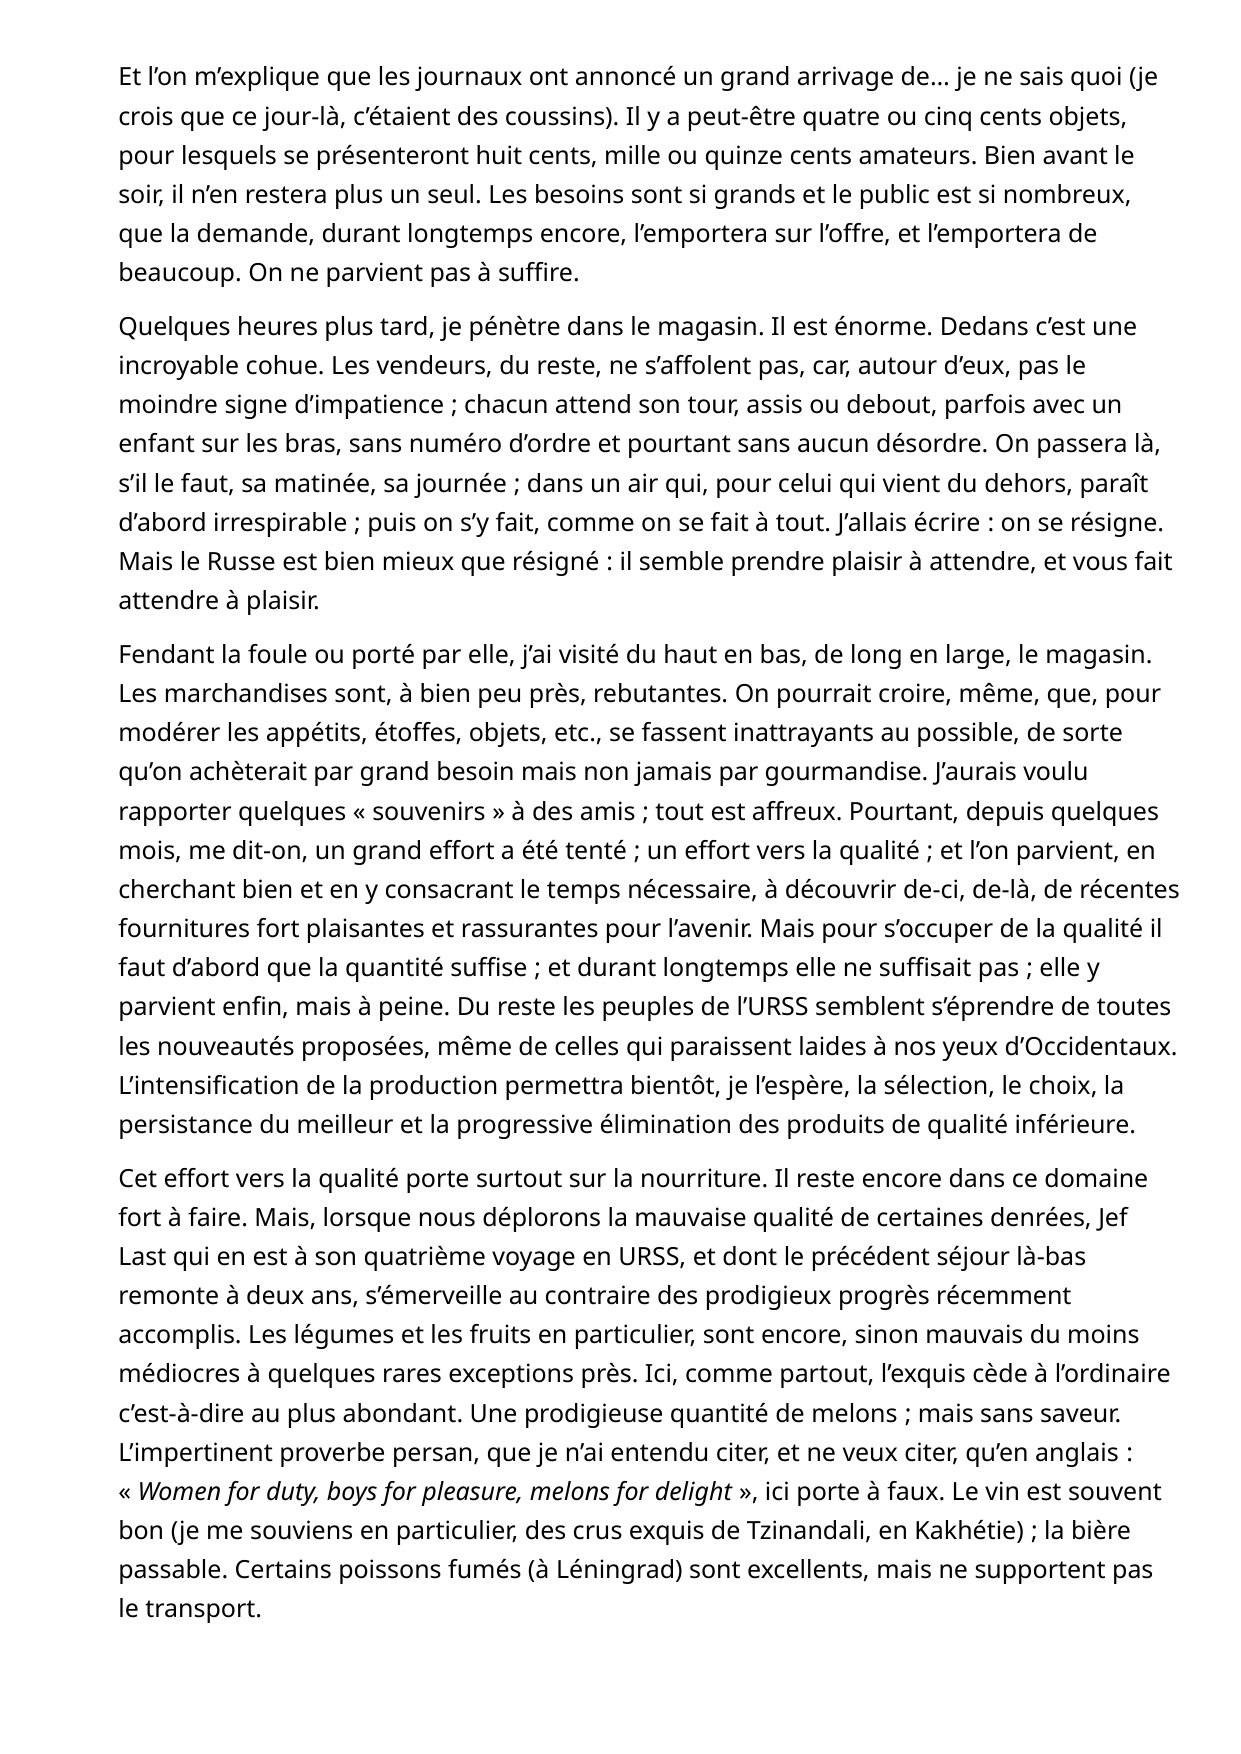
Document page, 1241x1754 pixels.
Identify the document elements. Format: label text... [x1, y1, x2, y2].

text Fendant la foule ou porté par elle, j’ai visité du haut en bas, de long en large, le magasin. Les marchandises sont, à bien peu près, rebutantes. On pourrait croire, même, que, pour modérer les appétits, étoffes, objets, etc., se fassent inattrayants au possible, de sorte qu’on achèterait par grand besoin mais non jamais par gourmandise. J’aurais voulu rapporter quelques « souvenirs » à des amis ; tout est affreux. Pourtant, depuis quelques mois, me dit-on, un grand effort a été tenté ; un effort vers la qualité ; et l’on parvient, en cherchant bien et en y consacrant le temps nécessaire, à découvrir de-ci, de-là, de récentes fournitures fort plaisantes et rassurantes pour l’avenir. Mais pour s’occuper de la qualité il faut d’abord que la quantité suffise ; et durant longtemps elle ne suffisait pas ; elle y parvient enfin, mais à peine. Du reste les peuples de l’URSS semblent s’éprendre de toutes les nouveautés proposées, même de celles qui paraissent laides à nos yeux d’Occidentaux. L’intensification de la production permettra bientôt, je l’espère, la sélection, le choix, la persistance du meilleur et la progressive élimination des produits de qualité inférieure. [118, 637, 1181, 1141]
text Quelques heures plus tard, je pénètre dans le magasin. Il est énorme. Dedans c’est une incroyable cohue. Les vendeurs, du reste, ne s’affolent pas, car, autour d’eux, pas le moindre signe d’impatience ; chacun attend son tour, assis ou debout, parfois avec un enfant sur les bras, sans numéro d’ordre et pourtant sans aucun désordre. On passera là, s’il le faut, sa matinée, sa journée ; dans un air qui, pour celui qui vient du dehors, paraît d’abord irrespirable ; puis on s’y fait, comme on se fait à tout. J’allais écrire : on se résigne. Mais le Russe est bien mieux que résigné : il semble prendre plaisir à attendre, et vous fait attendre à plaisir. [118, 309, 1181, 617]
text Cet effort vers la qualité porte surtout sur la nourriture. Il reste encore dans ce domaine fort à faire. Mais, lorsque nous déplorons la mauvaise qualité de certaines denrées, Jef Last qui en est à son quatrième voyage en URSS, et dont le précédent séjour là-bas remonte à deux ans, s’émerveille au contraire des prodigieux progrès récemment accomplis. Les légumes et les fruits en particulier, sont encore, sinon mauvais du moins médiocres à quelques rares exceptions près. Ici, comme partout, l’exquis cède à l’ordinaire c’est-à-dire au plus abondant. Une prodigieuse quantité de melons ; mais sans saveur. L’impertinent proverbe persan, que je n’ai entendu citer, et ne veux citer, qu’en anglais : « Women for duty, boys for pleasure, melons for delight », ici porte à faux. Le vin est souvent bon (je me souviens en particulier, des crus exquis de Tzinandali, en Kakhétie) ; la bière passable. Certains poissons fumés (à Léningrad) sont excellents, mais ne supportent pas le transport. [118, 1160, 1181, 1625]
text Et l’on m’explique que les journaux ont annoncé un grand arrivage de… je ne sais quoi (je crois que ce jour-là, c’étaient des coussins). Il y a peut-être quatre ou cinq cents objets, pour lesquels se présenteront huit cents, mille ou quinze cents amateurs. Bien avant le soir, il n’en restera plus un seul. Les besoins sont si grands et le public est si nombreux, que la demande, durant longtemps encore, l’emportera sur l’offre, et l’emportera de beaucoup. On ne parvient pas à suffire. [118, 59, 1181, 289]
